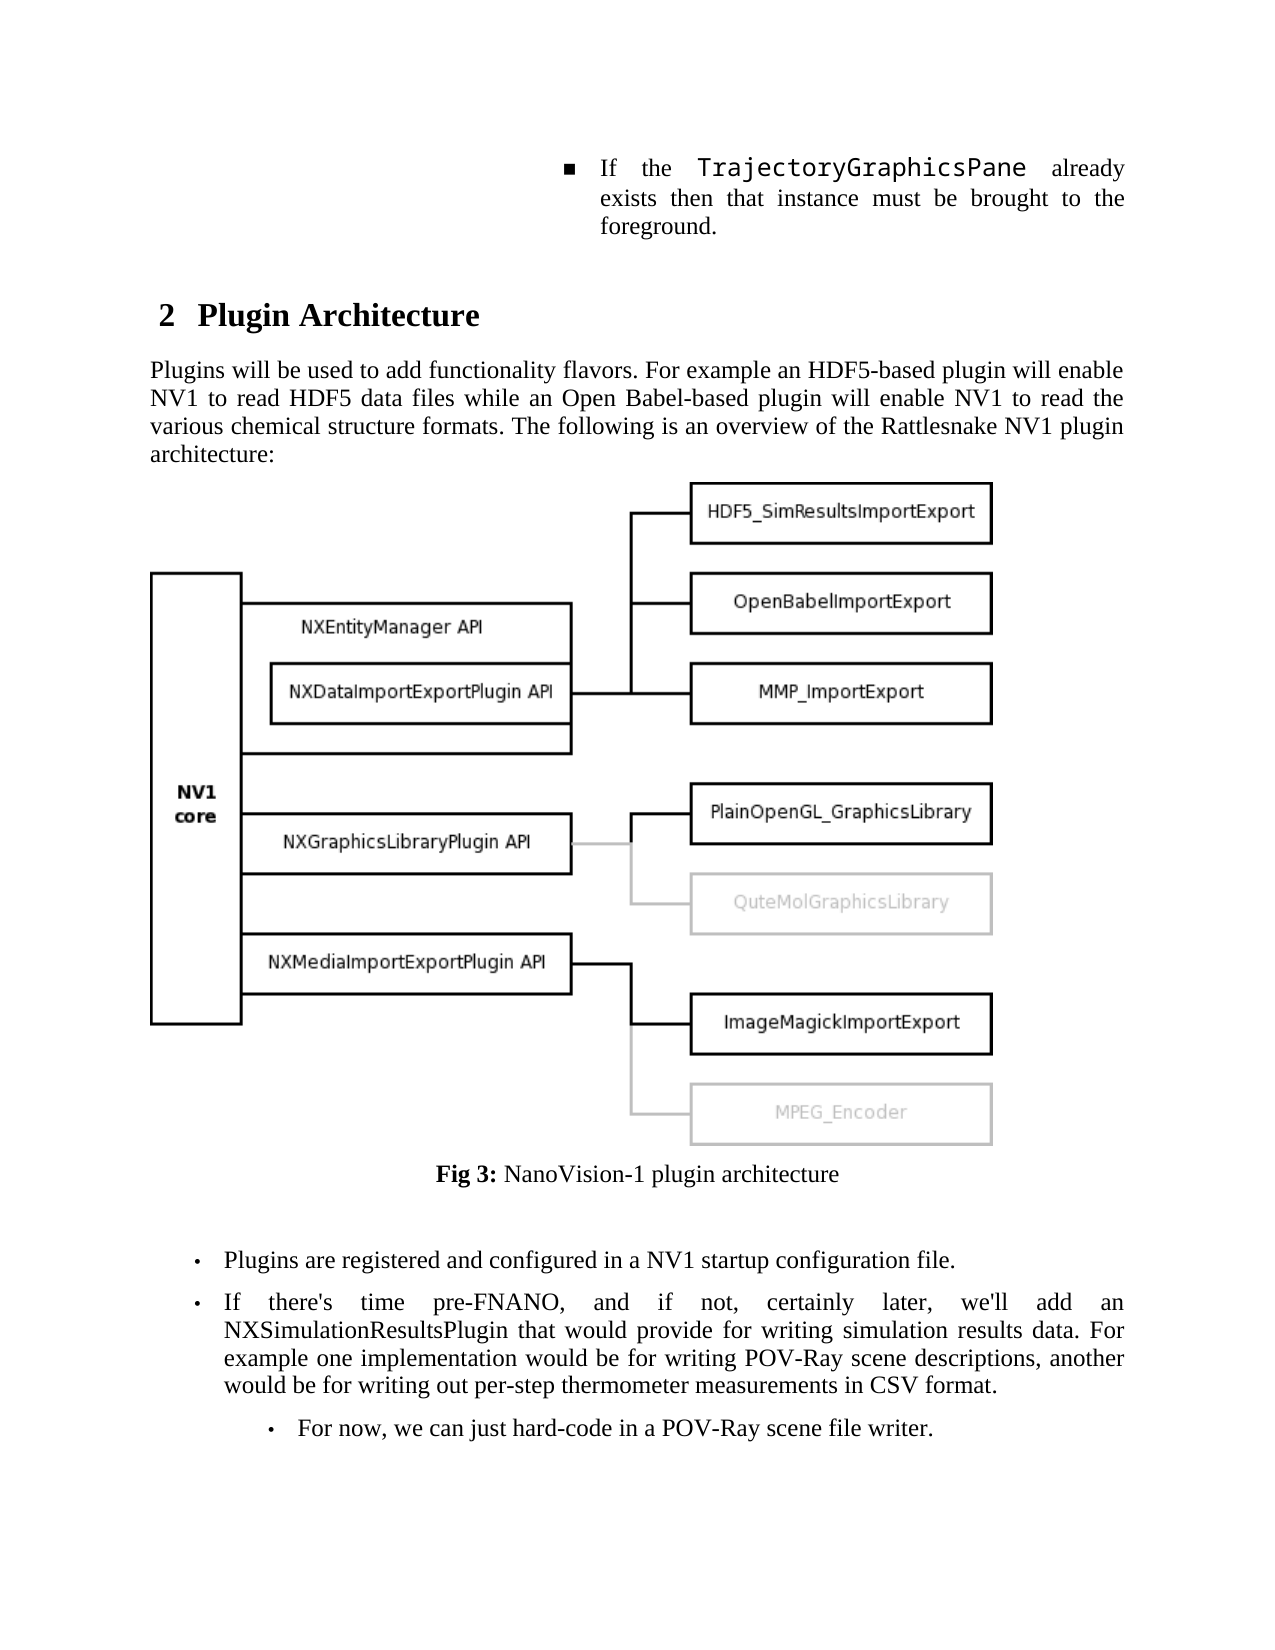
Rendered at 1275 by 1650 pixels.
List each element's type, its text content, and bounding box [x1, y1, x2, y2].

list If there's time pre-FNANO, and if not, certainly later, we'll add an NXSimulationResultsPlugin that would provide for writing simulation results data. For example one implementation would be for writing POV-Ray scene descriptions, another would be for writing out per-step thermometer measurements in CSV format. [194, 1288, 1125, 1399]
text Plugins will be used to add functionality flavors. For example an HDF5-based plugin will enable NV1 to read HDF5 data files while an Open Babel-based plugin will enable NV1 to read the various chemical structure formats. The following is an overview of the Rattlesnake NV1 plugin architecture: [150, 357, 1125, 467]
table_header [150, 150, 487, 254]
table_header [150, 483, 1125, 1160]
list Plugins are registered and configured in a NV1 startup configuration file. [194, 1246, 1125, 1273]
list For now, we can just hard-code in a POV-Ray scene file writer. [268, 1414, 1125, 1442]
table_cell Fig 3: NanoVision-1 plugin architecture [150, 1160, 1125, 1203]
table_header UI Actions Input parameters: Double-clicking must open a text window showing this information If open, single- or double-clicking must bring it to the foreground Input Files: Double-clicking on an input-file item should create a StructureGraphicsWindow that inherits DataWindow and NXRenderer. This will render the molecule and allow user interaction. If the StructureGraphicsWindow already exists then single-clicks and double-clicks must bring it to the foreground. All parts in the input file must appear as a part-library sub-tree of the input files node Double-clicking on any of the parts should create a StructureGraphicsWindow with that part as the root molecule set If that StructureGraphicsWindow is already open, then single- or double-clicking must bring it to the foreground. Results: Summary: Double-clicking “Summary” must create a text window that displays summary information for the simulation. If open, single- or double-clicking must bring it to the foreground. Trajectories: All trajectories must appear as children of the “Trajectories” node Double-clicking a trajectory node must create a TrajectoryGraphicsPane and start playing the trajectory. If the TrajectoryGraphicsPane already exists then that instance must be brought to the foreground. [488, 150, 1125, 254]
subtitle Plugin Architecture [150, 297, 1125, 334]
picture [150, 482, 993, 1146]
